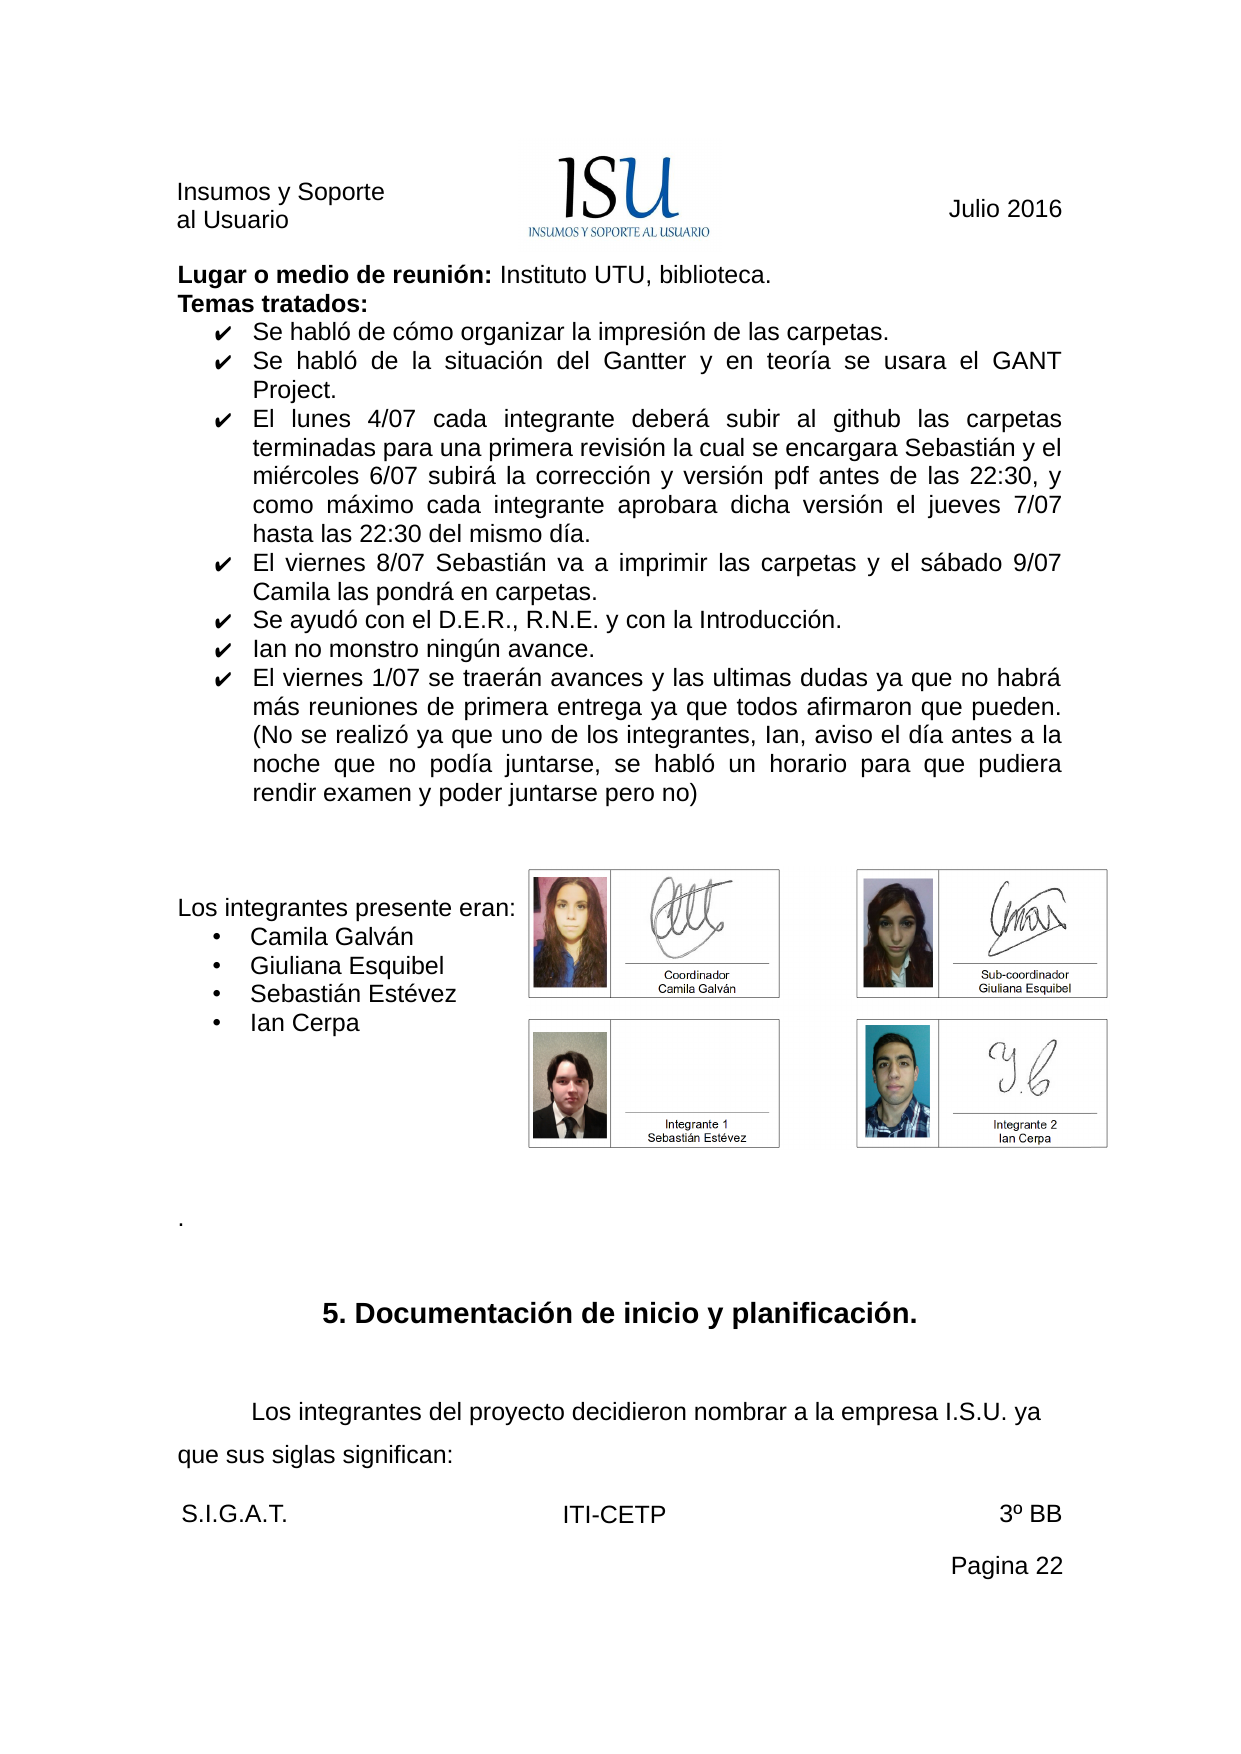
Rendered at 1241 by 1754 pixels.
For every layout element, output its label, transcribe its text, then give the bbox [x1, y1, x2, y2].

list Se habló de cómo organizar la impresión de las carpetas. [215, 317, 1063, 346]
list Ian no monstro ningún avance. [215, 634, 1063, 663]
text 5. Documentación de inicio y planificación. [177, 1296, 1063, 1329]
list Giuliana Esquibel [212, 951, 525, 979]
list Se ayudó con el D.E.R., R.N.E. y con la Introducción. [215, 605, 1063, 634]
list El viernes 1/07 se traerán avances y las ultimas dudas ya que no habrá más reuniones de primera entrega ya que todos afirmaron que pueden. (No se realizó ya que uno de los integrantes, Ian, aviso el día antes a la noche que no podía juntarse, se habló un horario para que pudiera rendir examen y poder juntarse pero no) [215, 663, 1063, 807]
text Lugar o medio de reunión: Instituto UTU, biblioteca. [177, 260, 1063, 288]
list El lunes 4/07 cada integrante deberá subir al github las carpetas terminadas para una primera revisión la cual se encargara Sebastián y el miércoles 6/07 subirá la corrección y versión pdf antes de las 22:30, y como máximo cada integrante aprobara dicha versión el jueves 7/07 hasta las 22:30 del mismo día. [215, 404, 1063, 548]
list Ian Cerpa [212, 1008, 525, 1037]
text Los integrantes del proyecto decidieron nombrar a la empresa I.S.U. ya que sus siglas significan: [177, 1397, 1063, 1468]
list El viernes 8/07 Sebastián va a imprimir las carpetas y el sábado 9/07 Camila las pondrá en carpetas. [215, 548, 1063, 605]
text . [177, 1202, 1063, 1231]
text Temas tratados: [177, 288, 1063, 317]
text Los integrantes presente eran: [177, 893, 525, 922]
list Se habló de la situación del Gantter y en teoría se usara el GANT Project. [215, 346, 1063, 404]
list Sebastián Estévez [212, 979, 525, 1008]
list Camila Galván [212, 922, 525, 951]
